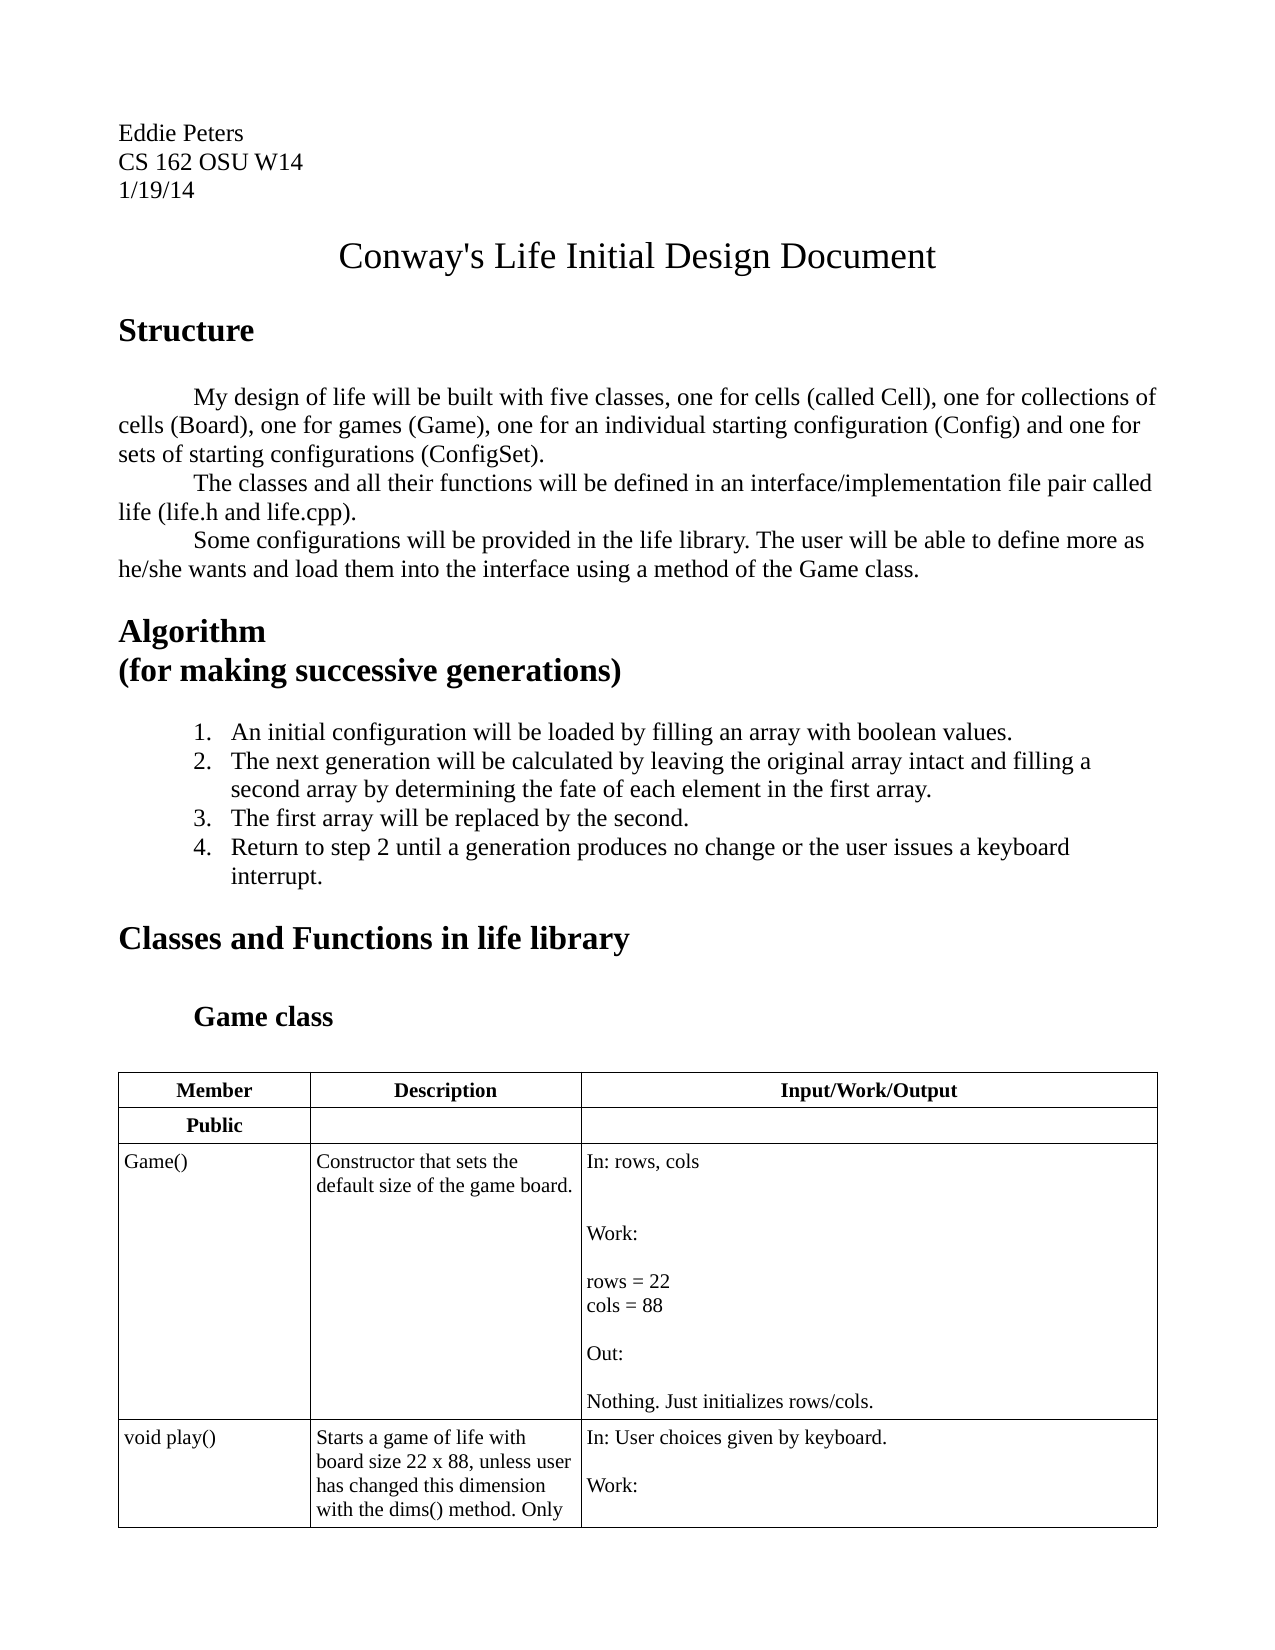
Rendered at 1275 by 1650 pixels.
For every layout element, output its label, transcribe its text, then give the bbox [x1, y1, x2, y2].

table_header Input/Work/Output [582, 1073, 1157, 1107]
text Game class [118, 995, 1157, 1033]
text Classes and Functions in life library [118, 918, 1157, 957]
text Conway's Life Initial Design Document [118, 233, 1157, 276]
list An initial configuration will be loaded by filling an array with boolean values. [193, 717, 1157, 746]
table_header Description [311, 1073, 581, 1107]
table_cell Public [119, 1108, 310, 1143]
text My design of life will be built with five classes, one for cells (called Cell), one for collections of cells (Board), one for games (Game), one for an individual starting configuration (Config) and one for sets of starting configurations (ConfigSet). [118, 382, 1157, 468]
list The first array will be replaced by the second. [193, 803, 1157, 832]
text 1/19/14 [118, 176, 1157, 204]
text CS 162 OSU W14 [118, 147, 1157, 176]
text The classes and all their functions will be defined in an interface/implementation file pair called life (life.h and life.cpp). [118, 468, 1157, 525]
table_cell [311, 1108, 581, 1143]
text (for making successive generations) [118, 650, 1157, 688]
text Some configurations will be provided in the life library. The user will be able to define more as he/she wants and load them into the interface using a method of the Game class. [118, 525, 1157, 583]
table_cell In: User choices given by keyboard. Work: [582, 1420, 1157, 1527]
table_cell Game() [119, 1144, 310, 1419]
text Algorithm [118, 612, 1157, 650]
table_cell void play() [119, 1420, 310, 1527]
table_cell Starts a game of life with board size 22 x 88, unless user has changed this dimension with the dims() method. Only [311, 1420, 581, 1527]
table_cell In: rows, cols Work: rows = 22 cols = 88 Out: Nothing. Just initializes rows/cols. [582, 1144, 1157, 1419]
text Eddie Peters [118, 118, 1157, 147]
text Structure [118, 310, 1157, 348]
table_header Member [119, 1073, 310, 1107]
table_cell Constructor that sets the default size of the game board. [311, 1144, 581, 1419]
table_cell [582, 1108, 1157, 1143]
list Return to step 2 until a generation produces no change or the user issues a keyboard interrupt. [193, 832, 1157, 889]
list The next generation will be calculated by leaving the original array intact and filling a second array by determining the fate of each element in the first array. [193, 746, 1157, 803]
